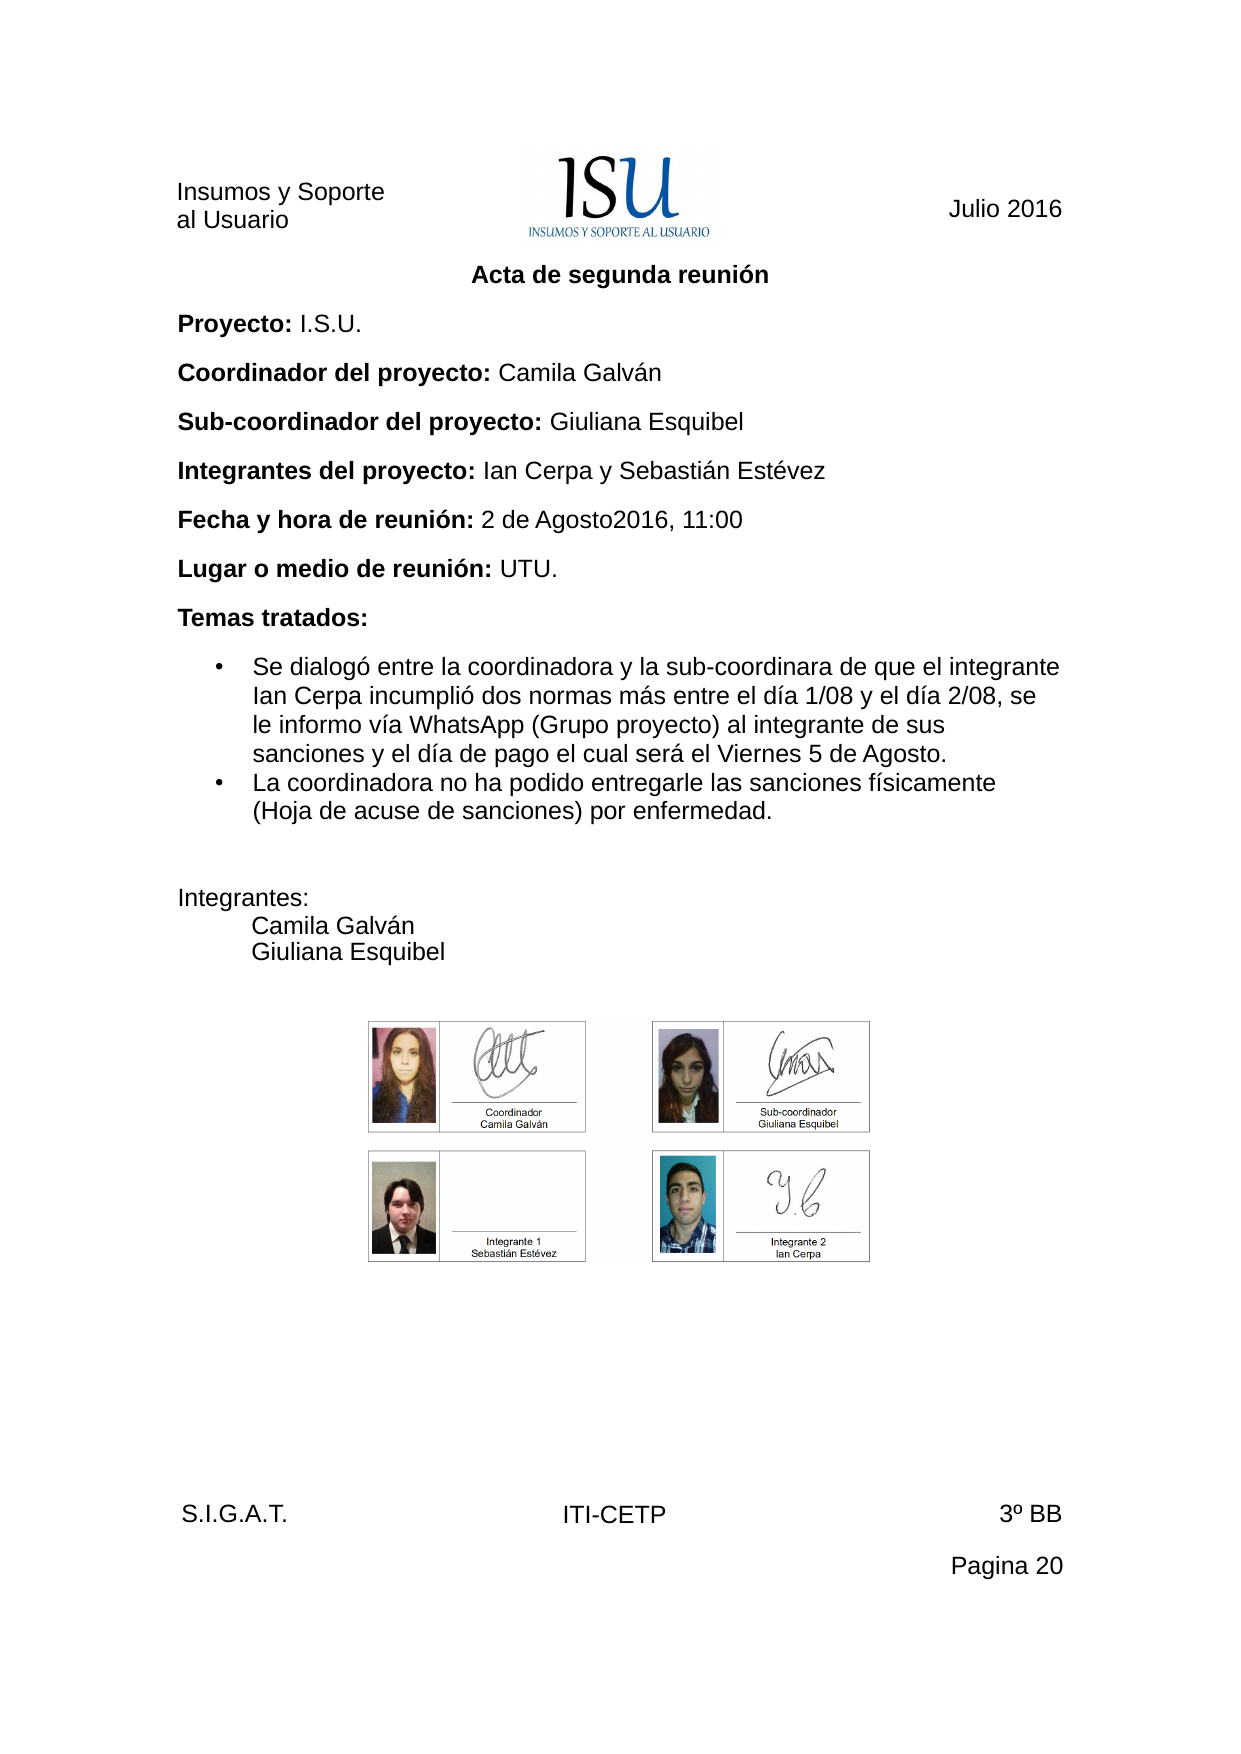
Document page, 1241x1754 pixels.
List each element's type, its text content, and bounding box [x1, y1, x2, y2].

text Acta de segunda reunión [177, 260, 1063, 288]
picture [517, 138, 723, 252]
picture [365, 1018, 872, 1264]
text Camila Galván [177, 911, 1063, 940]
text Giuliana Esquibel [177, 940, 1063, 965]
text Integrantes del proyecto: Ian Cerpa y Sebastián Estévez [177, 456, 1063, 485]
text Temas tratados: [177, 603, 1063, 632]
text Integrantes: [177, 883, 1063, 911]
list Se dialogó entre la coordinadora y la sub-coordinara de que el integrante Ian Cerpa incumplió dos normas más entre el día 1/08 y el día 2/08, se le informo vía WhatsApp (Grupo proyecto) al integrante de sus sanciones y el día de pago el cual será el Viernes 5 de Agosto. [215, 652, 1063, 767]
list La coordinadora no ha podido entregarle las sanciones físicamente (Hoja de acuse de sanciones) por enfermedad. [215, 767, 1063, 825]
text Coordinador del proyecto: Camila Galván [177, 358, 1063, 387]
text Proyecto: I.S.U. [177, 309, 1063, 338]
text Fecha y hora de reunión: 2 de Agosto2016, 11:00 [177, 505, 1063, 534]
text Sub-coordinador del proyecto: Giuliana Esquibel [177, 407, 1063, 436]
text Lugar o medio de reunión: UTU. [177, 554, 1063, 583]
